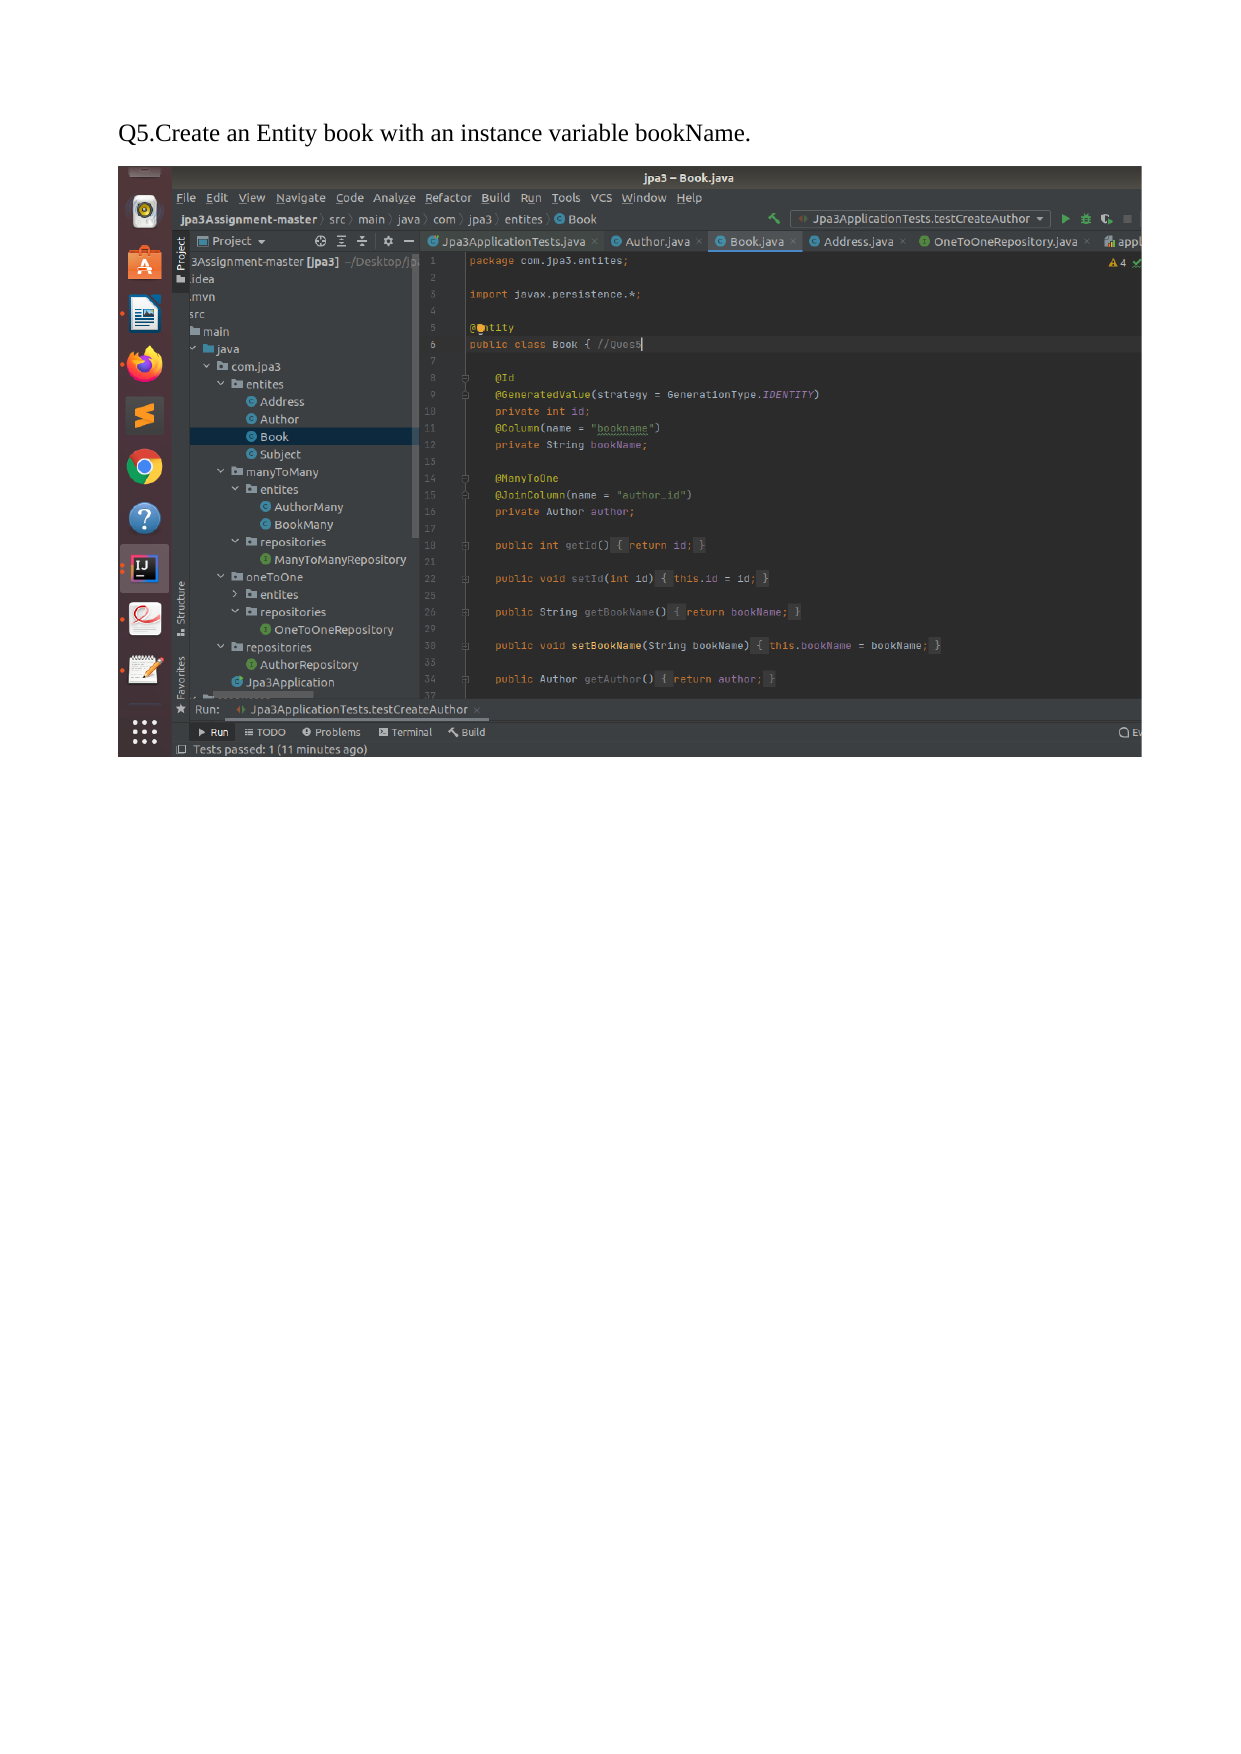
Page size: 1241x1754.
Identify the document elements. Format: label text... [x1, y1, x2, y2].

picture [118, 166, 1142, 757]
text Q5.Create an Entity book with an instance variable bookName. [118, 118, 1122, 147]
